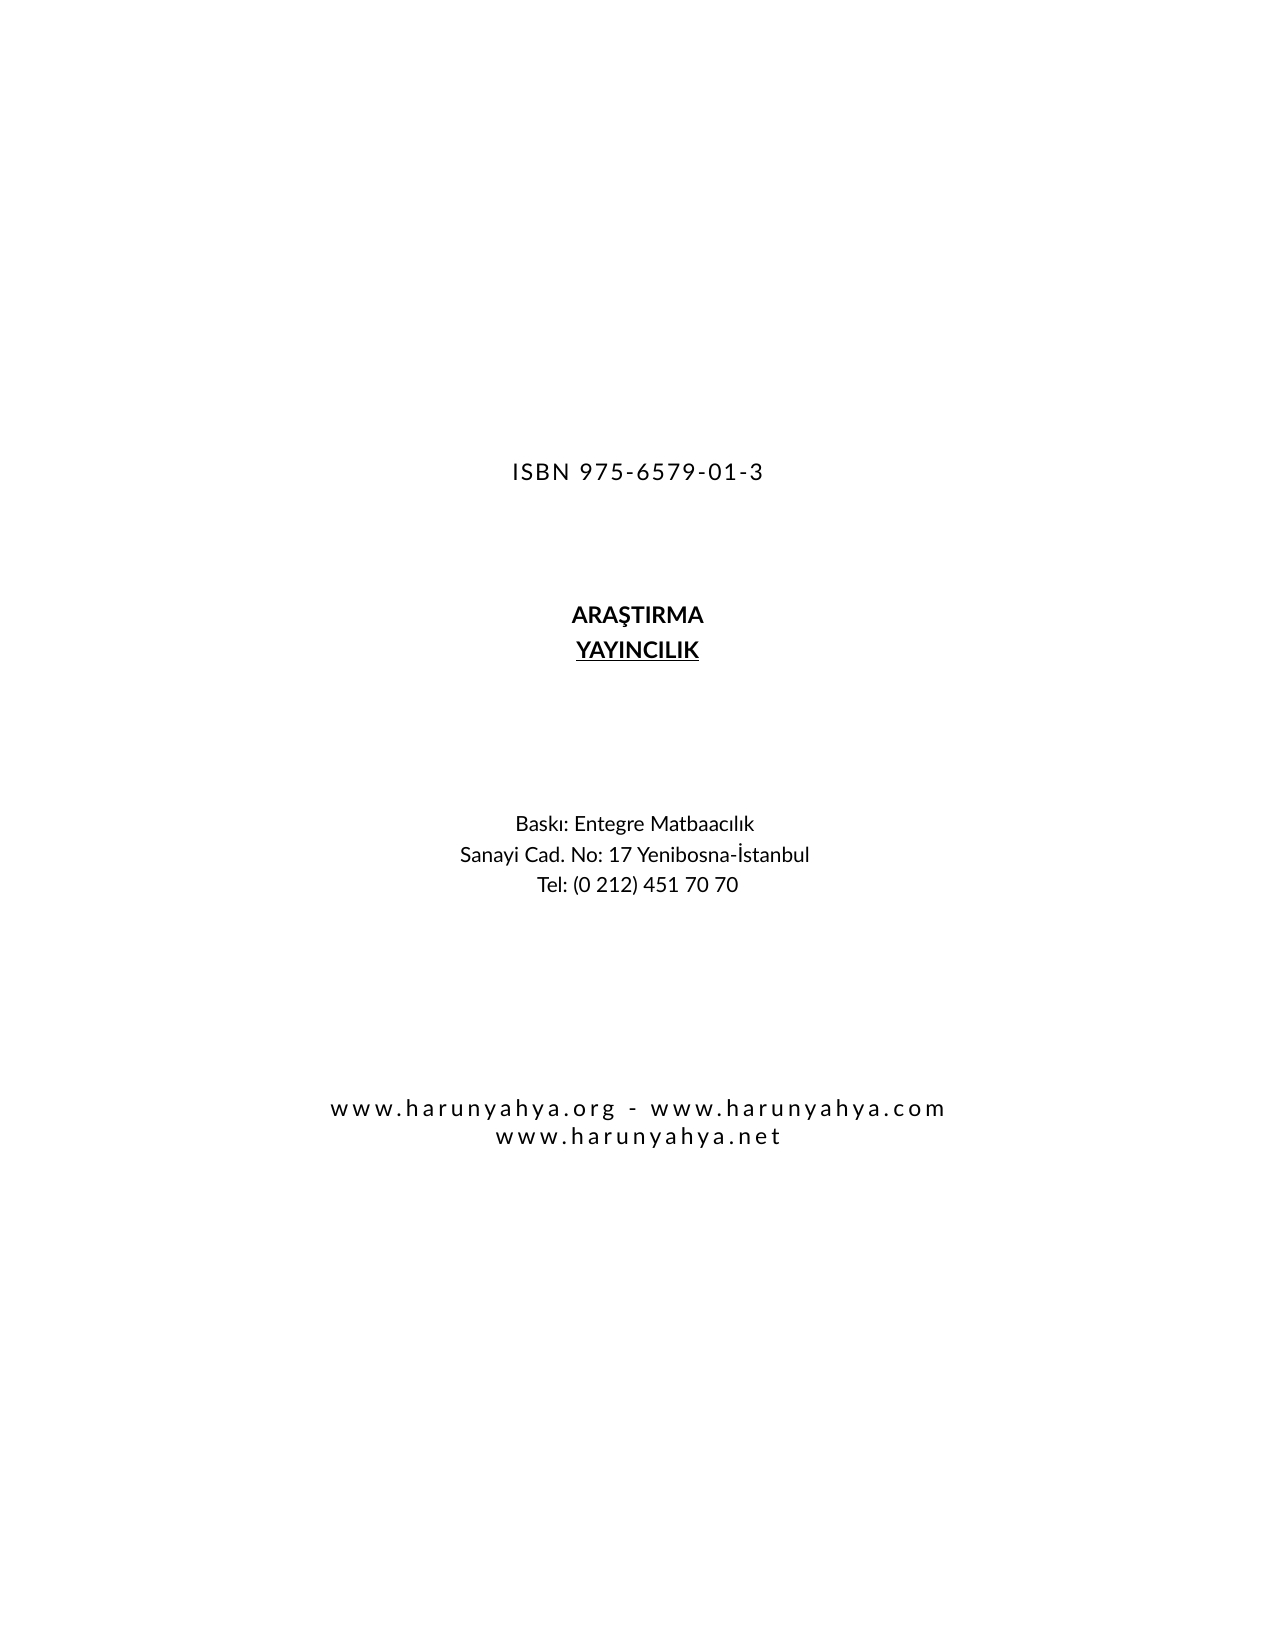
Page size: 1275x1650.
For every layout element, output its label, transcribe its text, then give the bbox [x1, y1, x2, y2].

text YAYINCILIK [112, 631, 1162, 666]
text ARAŞTIRMA [112, 595, 1162, 631]
text www.harunyahya.org - www.harunyahya.com [112, 1094, 1162, 1122]
text Baskı: Entegre Matbaacılık Sanayi Cad. No: 17 Yenibosna-İstanbul Tel: (0 212) 451 70 70 [112, 808, 1162, 898]
text ISBN 975-6579-01-3 [112, 458, 1162, 485]
text www.harunyahya.net [112, 1122, 1162, 1149]
